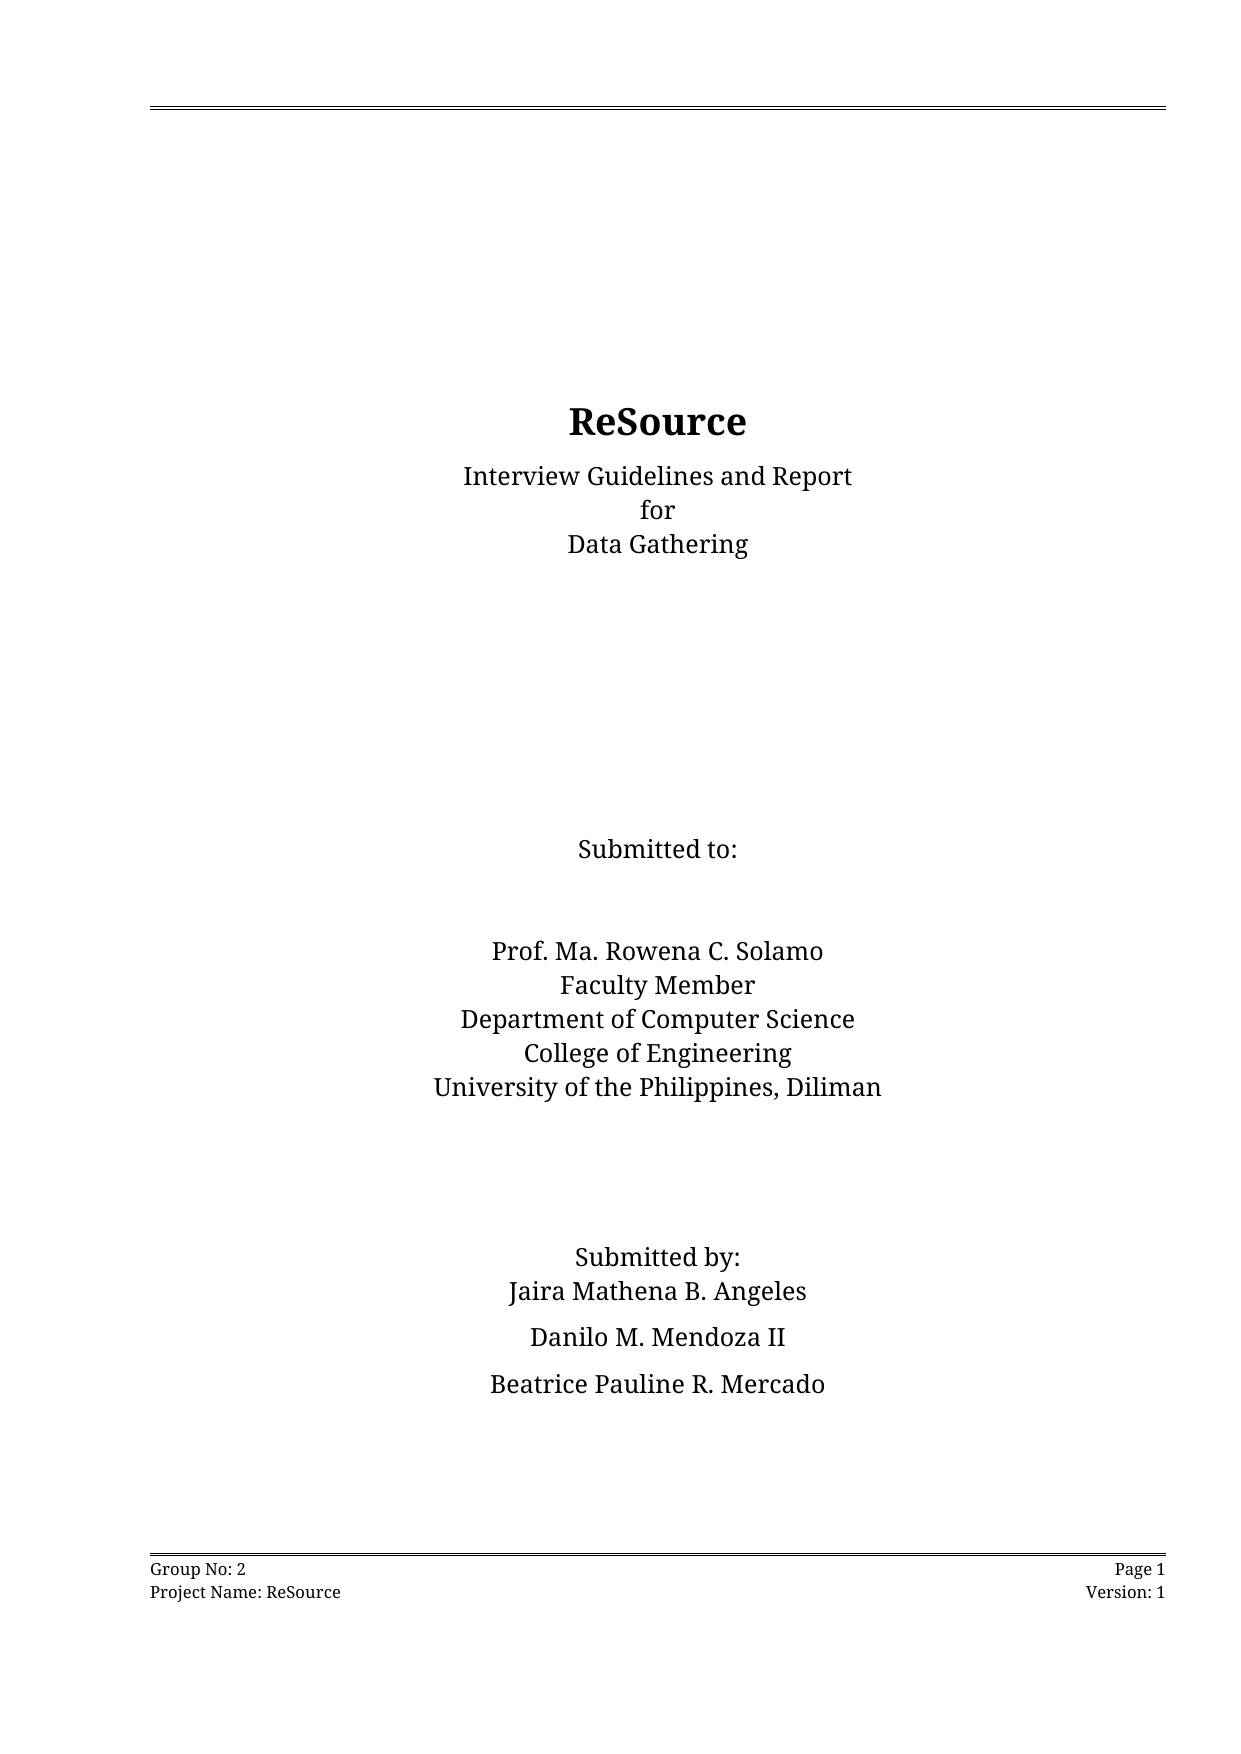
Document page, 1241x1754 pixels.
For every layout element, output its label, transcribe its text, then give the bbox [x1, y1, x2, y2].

text University of the Philippines, Diliman [150, 1070, 1166, 1104]
subtitle Jaira Mathena B. Angeles [150, 1273, 1166, 1307]
text College of Engineering [150, 1036, 1166, 1070]
subtitle Beatrice Pauline R. Mercado [150, 1366, 1166, 1400]
text Submitted by: [150, 1239, 1166, 1273]
subtitle ReSource [150, 395, 1166, 446]
text Prof. Ma. Rowena C. Solamo [150, 934, 1166, 968]
subtitle Danilo M. Mendoza II [150, 1320, 1166, 1354]
text Submitted to: [150, 832, 1166, 866]
text Department of Computer Science [150, 1002, 1166, 1036]
text Faculty Member [150, 968, 1166, 1002]
text for [150, 492, 1166, 526]
text Interview Guidelines and Report [150, 458, 1166, 492]
text Data Gathering [150, 526, 1166, 560]
